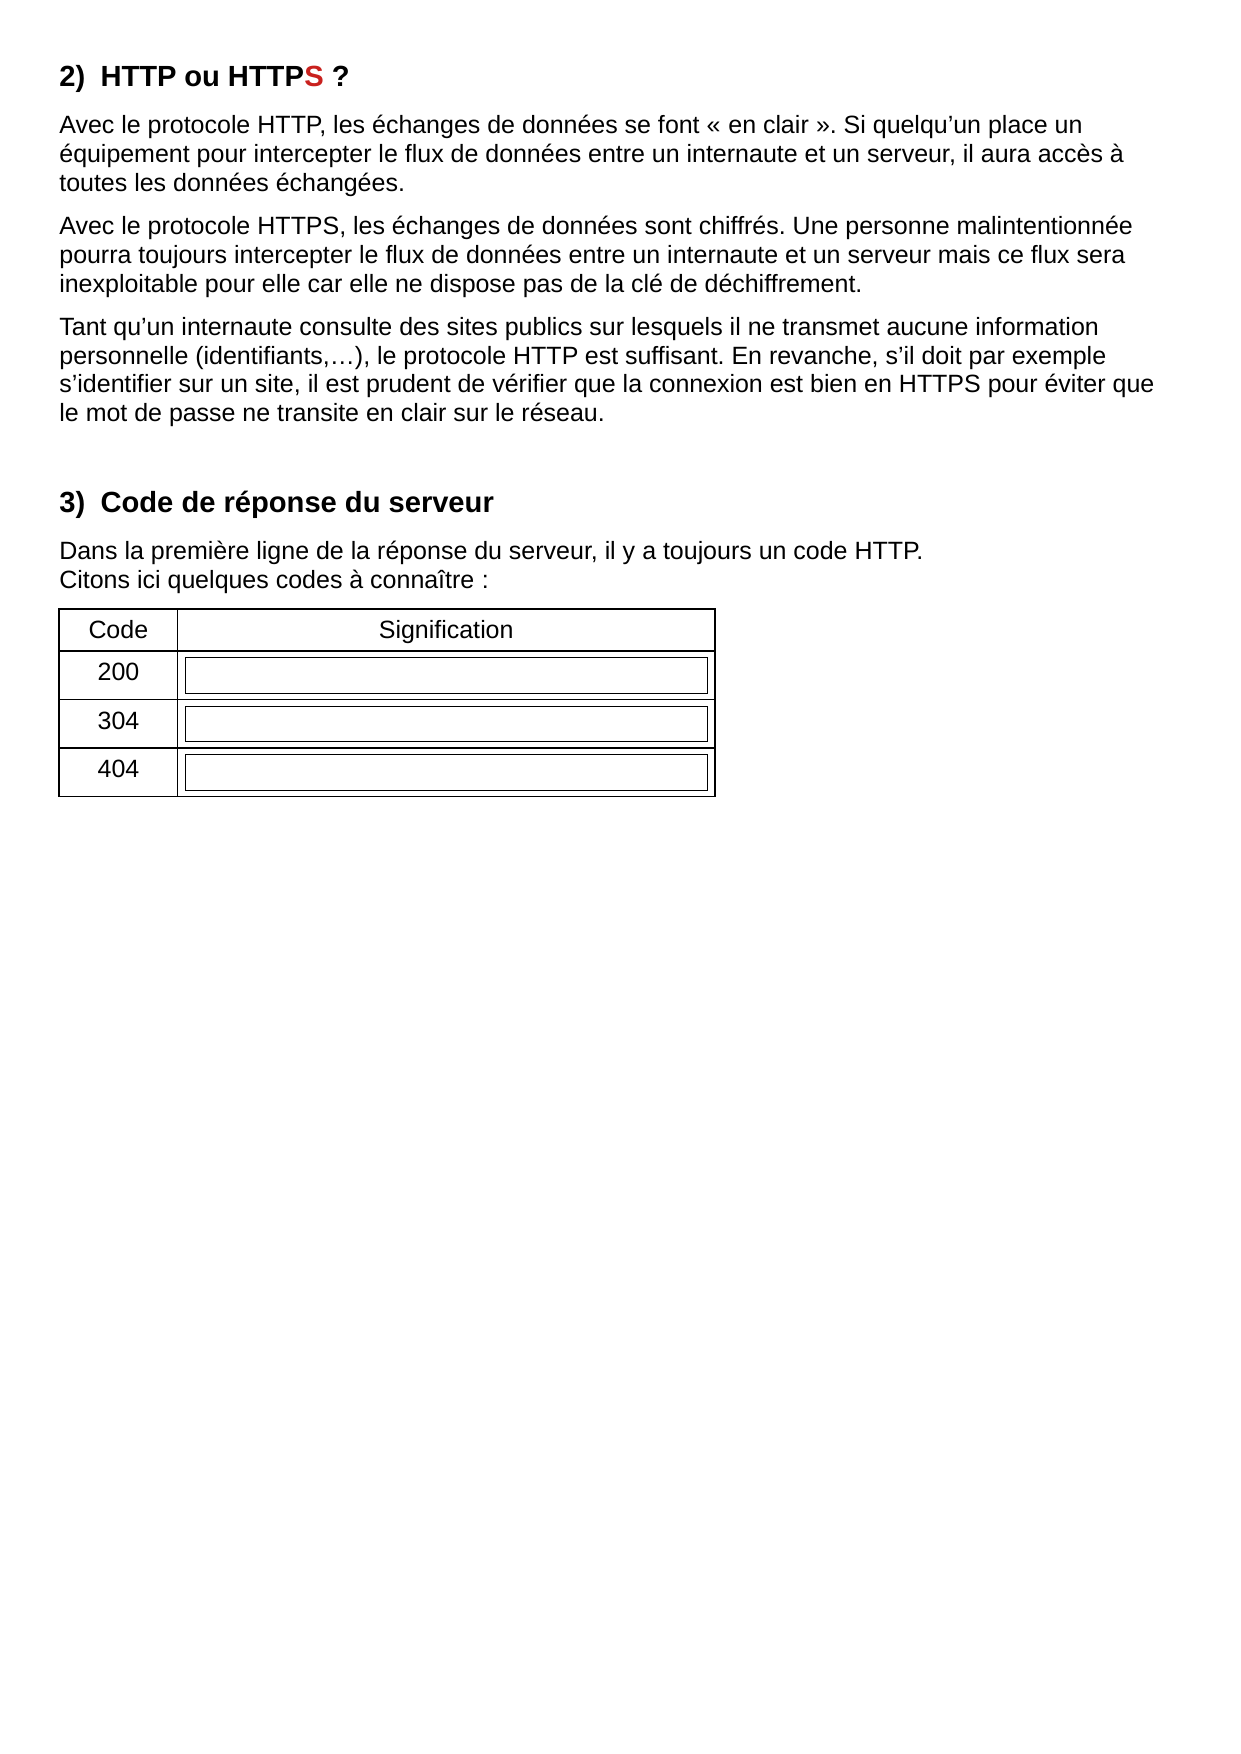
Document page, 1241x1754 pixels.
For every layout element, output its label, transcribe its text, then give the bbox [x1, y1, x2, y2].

list HTTP ou HTTPS ? [59, 59, 1181, 93]
table_header Signification [178, 610, 714, 650]
table_cell [178, 652, 714, 698]
text Tant qu’un internaute consulte des sites publics sur lesquels il ne transmet aucune information personnelle (identifiants,…), le protocole HTTP est suffisant. En revanche, s’il doit par exemple s’identifier sur un site, il est prudent de vérifier que la connexion est bien en HTTPS pour éviter que le mot de passe ne transite en clair sur le réseau. [59, 312, 1181, 427]
text Avec le protocole HTTP, les échanges de données se font « en clair ». Si quelqu’un place un équipement pour intercepter le flux de données entre un internaute et un serveur, il aura accès à toutes les données échangées. [59, 110, 1181, 197]
text Avec le protocole HTTPS, les échanges de données sont chiffrés. Une personne malintentionnée pourra toujours intercepter le flux de données entre un internaute et un serveur mais ce flux sera inexploitable pour elle car elle ne dispose pas de la clé de déchiffrement. [59, 211, 1181, 297]
table_cell 404 [60, 749, 177, 796]
table_cell 200 [60, 652, 177, 698]
table_cell [178, 749, 714, 796]
text Dans la première ligne de la réponse du serveur, il y a toujours un code HTTP. Citons ici quelques codes à connaître : [59, 536, 1181, 594]
list Code de réponse du serveur [59, 485, 1181, 518]
table_cell [178, 700, 714, 747]
table_cell 304 [60, 700, 177, 747]
table_header Code [60, 610, 177, 650]
